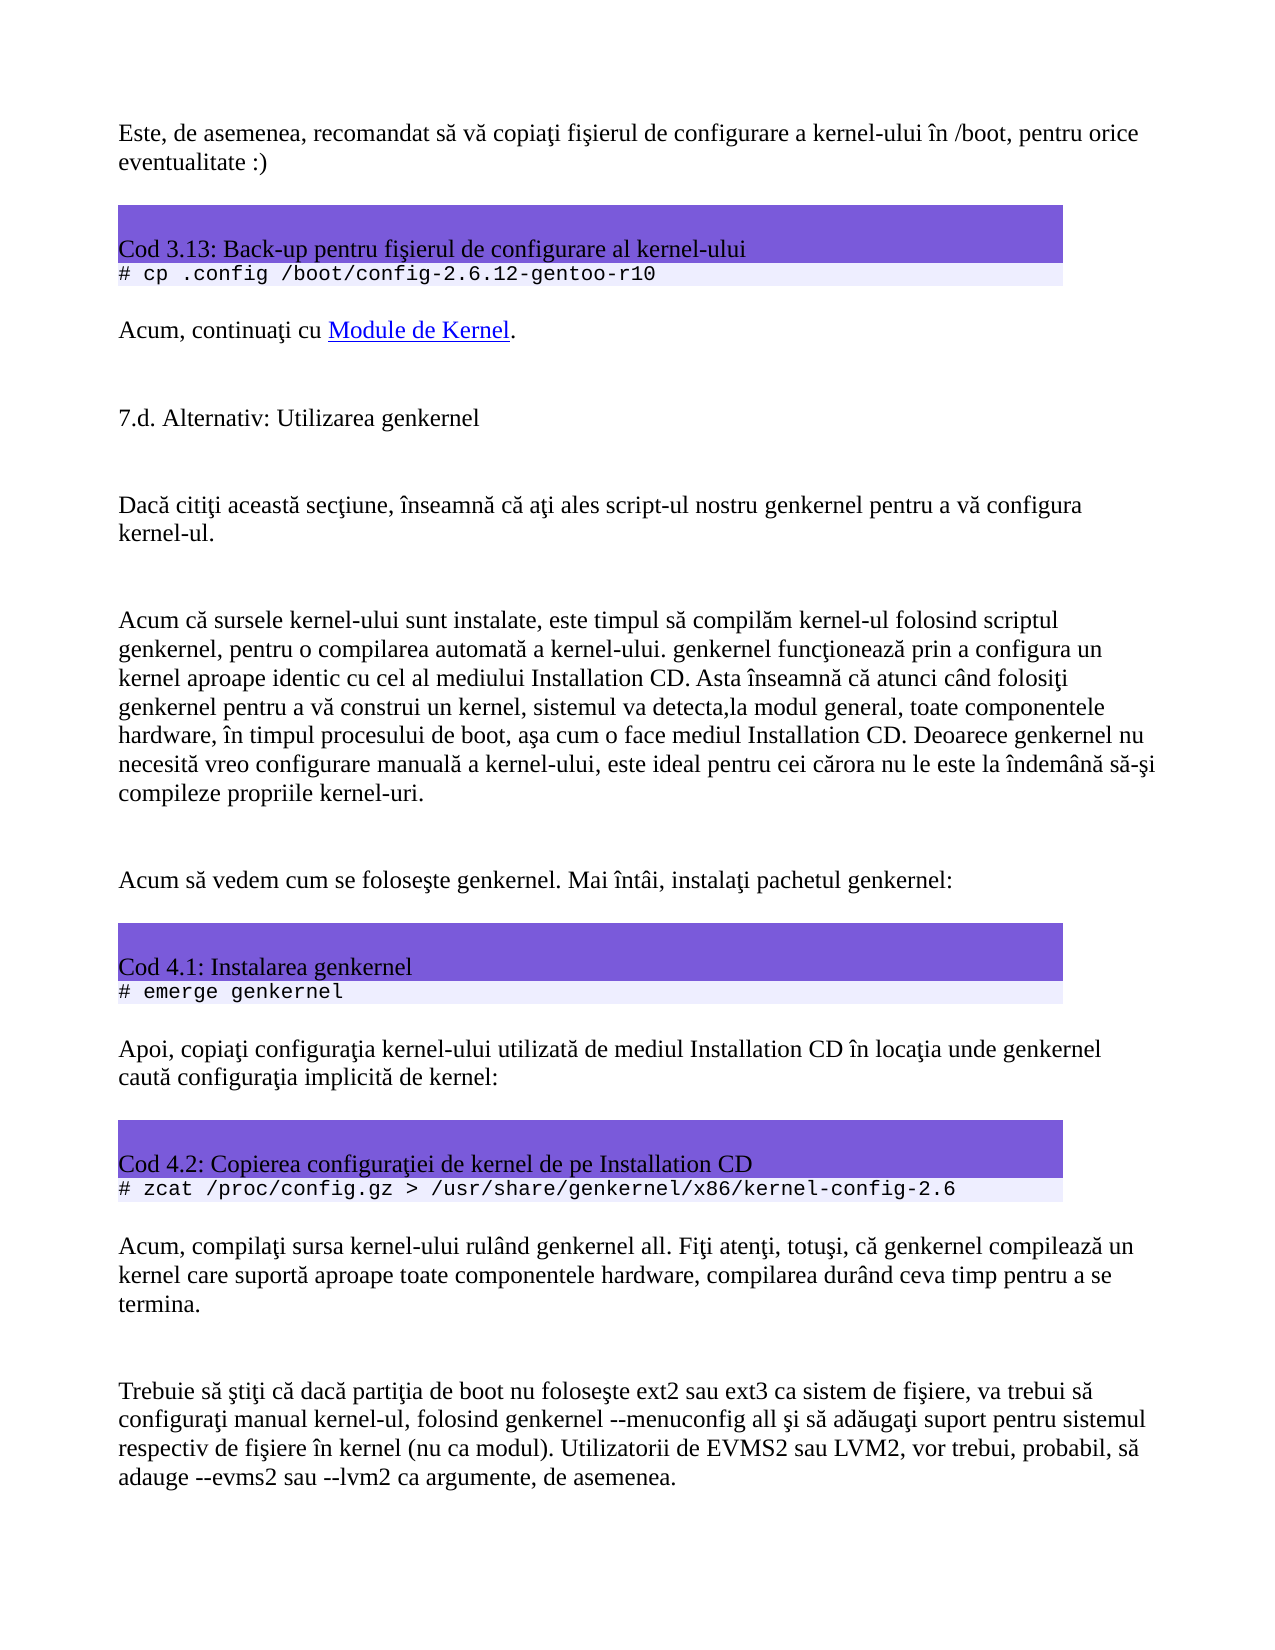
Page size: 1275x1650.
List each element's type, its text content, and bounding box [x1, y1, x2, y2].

text Trebuie să ştiţi că dacă partiţia de boot nu foloseşte ext2 sau ext3 ca sistem de fişiere, va trebui să configuraţi manual kernel-ul, folosind genkernel --menuconfig all şi să adăugaţi suport pentru sistemul respectiv de fişiere în kernel (nu ca modul). Utilizatorii de EVMS2 sau LVM2, vor trebui, probabil, să adauge --evms2 sau --lvm2 ca argumente, de asemenea. [118, 1376, 1157, 1491]
table_cell # cp .config /boot/config-2.6.12-gentoo-r10 [118, 263, 1063, 286]
table_header Cod 4.2: Copierea configuraţiei de kernel de pe Installation CD [118, 1120, 1063, 1178]
text Apoi, copiaţi configuraţia kernel-ului utilizată de mediul Installation CD în locaţia unde genkernel caută configuraţia implicită de kernel: [118, 1034, 1157, 1091]
text Acum că sursele kernel-ului sunt instalate, este timpul să compilăm kernel-ul folosind scriptul genkernel, pentru o compilarea automată a kernel-ului. genkernel funcţionează prin a configura un kernel aproape identic cu cel al mediului Installation CD. Asta înseamnă că atunci când folosiţi genkernel pentru a vă construi un kernel, sistemul va detecta,la modul general, toate componentele hardware, în timpul procesului de boot, aşa cum o face mediul Installation CD. Deoarece genkernel nu necesită vreo configurare manuală a kernel-ului, este ideal pentru cei cărora nu le este la îndemână să-şi compileze propriile kernel-uri. [118, 606, 1157, 807]
text Dacă citiţi această secţiune, înseamnă că aţi ales script-ul nostru genkernel pentru a vă configura kernel-ul. [118, 490, 1157, 547]
text 7.d. Alternativ: Utilizarea genkernel [118, 403, 1157, 431]
text Acum, compilaţi sursa kernel-ului rulând genkernel all. Fiţi atenţi, totuşi, că genkernel compilează un kernel care suportă aproape toate componentele hardware, compilarea durând ceva timp pentru a se termina. [118, 1231, 1157, 1317]
table_header Cod 4.1: Instalarea genkernel [118, 923, 1063, 981]
text Acum să vedem cum se foloseşte genkernel. Mai întâi, instalaţi pachetul genkernel: [118, 865, 1157, 894]
text Este, de asemenea, recomandat să vă copiaţi fişierul de configurare a kernel-ului în /boot, pentru orice eventualitate :) [118, 118, 1157, 176]
text Acum, continuaţi cu Module de Kernel. [118, 316, 1157, 344]
table_cell # zcat /proc/config.gz > /usr/share/genkernel/x86/kernel-config-2.6 [118, 1178, 1063, 1202]
table_cell # emerge genkernel [118, 981, 1063, 1004]
table_header Cod 3.13: Back-up pentru fişierul de configurare al kernel-ului [118, 205, 1063, 263]
